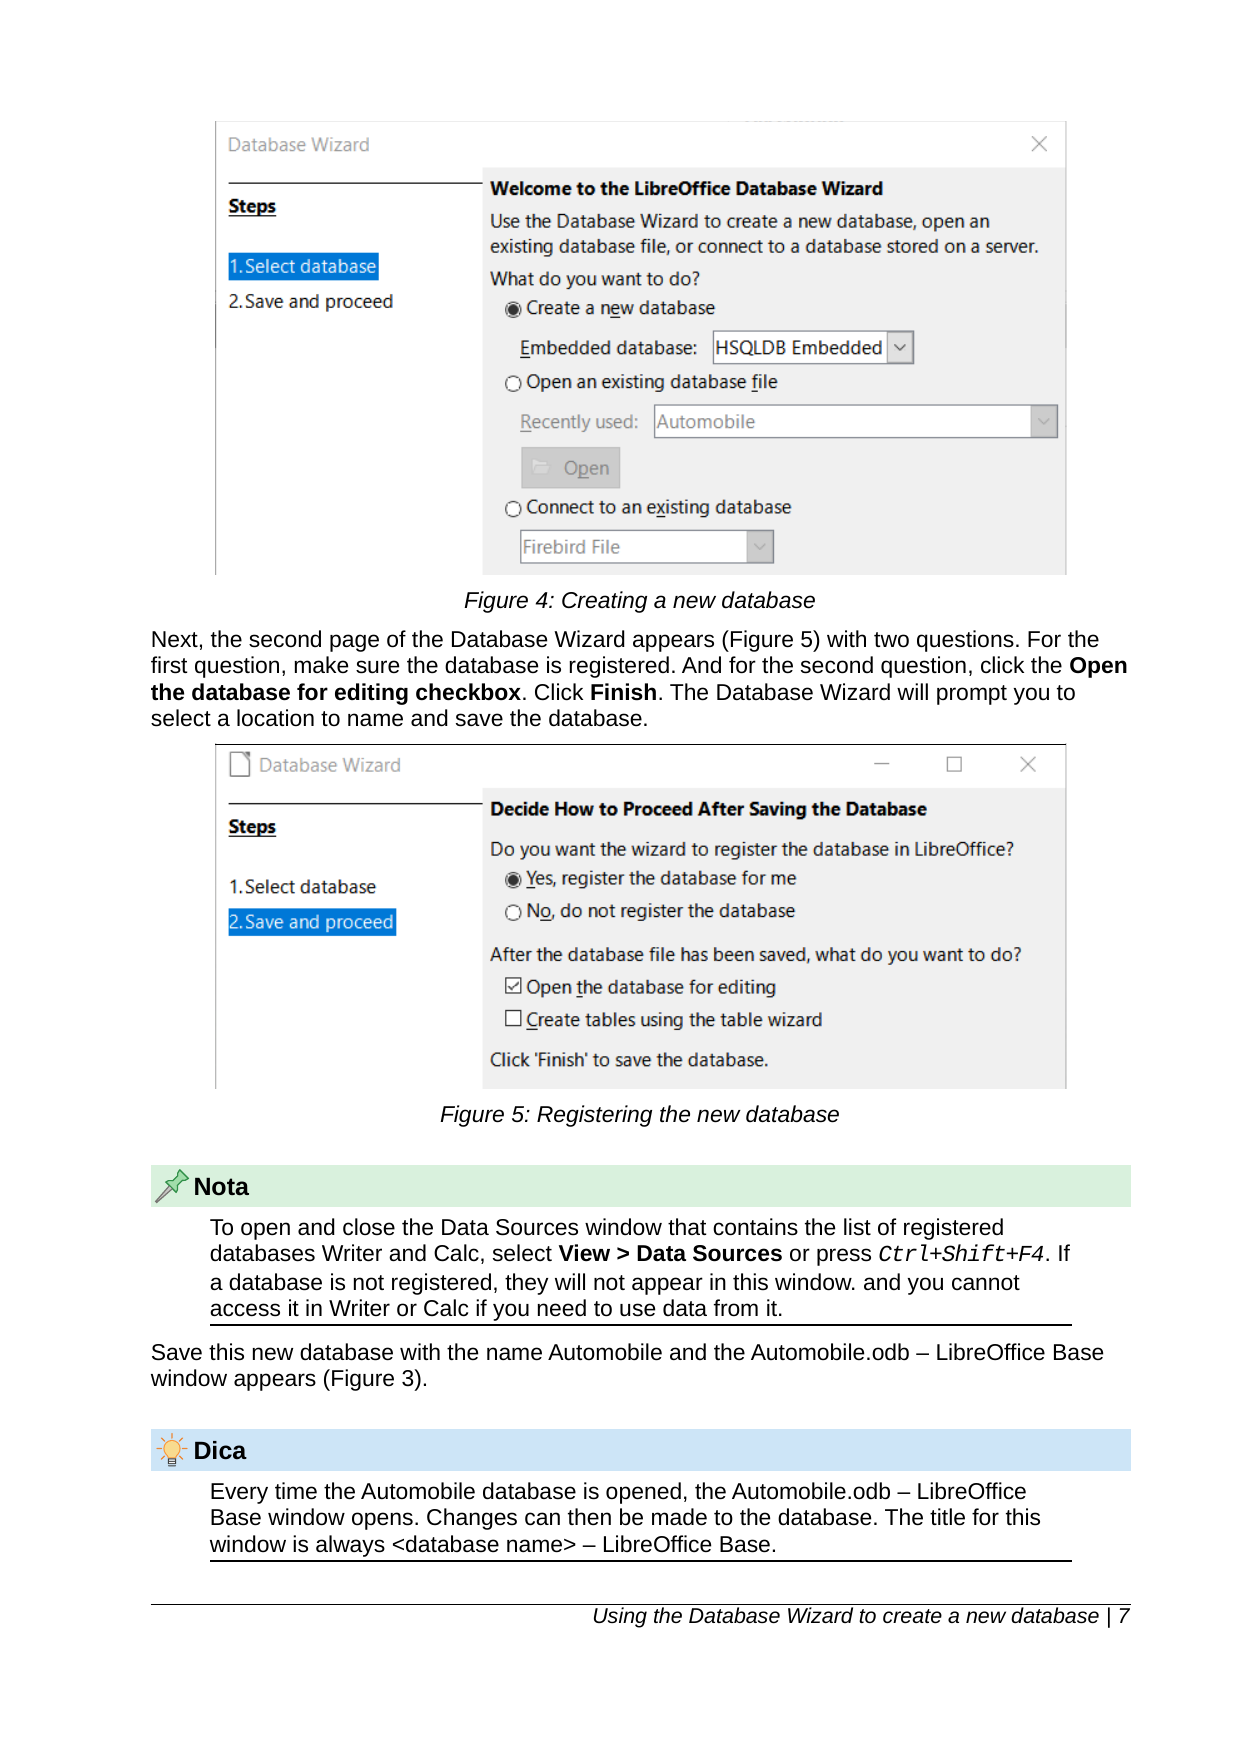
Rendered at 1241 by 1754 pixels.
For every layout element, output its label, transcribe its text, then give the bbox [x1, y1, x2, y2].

subtitle Dica [193, 1429, 1131, 1471]
text Every time the Automobile database is opened, the Automobile.odb – LibreOffice Base window opens. Changes can then be made to the database. The title for this window is always <database name> – LibreOffice Base. [209, 1478, 1072, 1562]
text Figure 5: Registering the new database [215, 1101, 1066, 1127]
picture [215, 743, 1067, 1089]
text Save this new database with the name Automobile and the Automobile.odb – LibreOffice Base window appears (Figure 3). [151, 1339, 1131, 1391]
picture [215, 121, 1067, 575]
text Figure 4: Creating a new database [215, 587, 1066, 613]
subtitle Nota [193, 1165, 1131, 1207]
text Next, the second page of the Database Wizard appears (Figure 5) with two questions. For the first question, make sure the database is registered. And for the second question, click the Open the database for editing checkbox. Click Finish. The Database Wizard will prompt you to select a location to name and save the database. [151, 626, 1131, 731]
text To open and close the Data Sources window that contains the list of registered databases Writer and Calc, select View > Data Sources or press Ctrl+Shift+F4. If a database is not registered, they will not appear in this window. and you cannot access it in Writer or Calc if you need to use data from it. [209, 1214, 1072, 1326]
